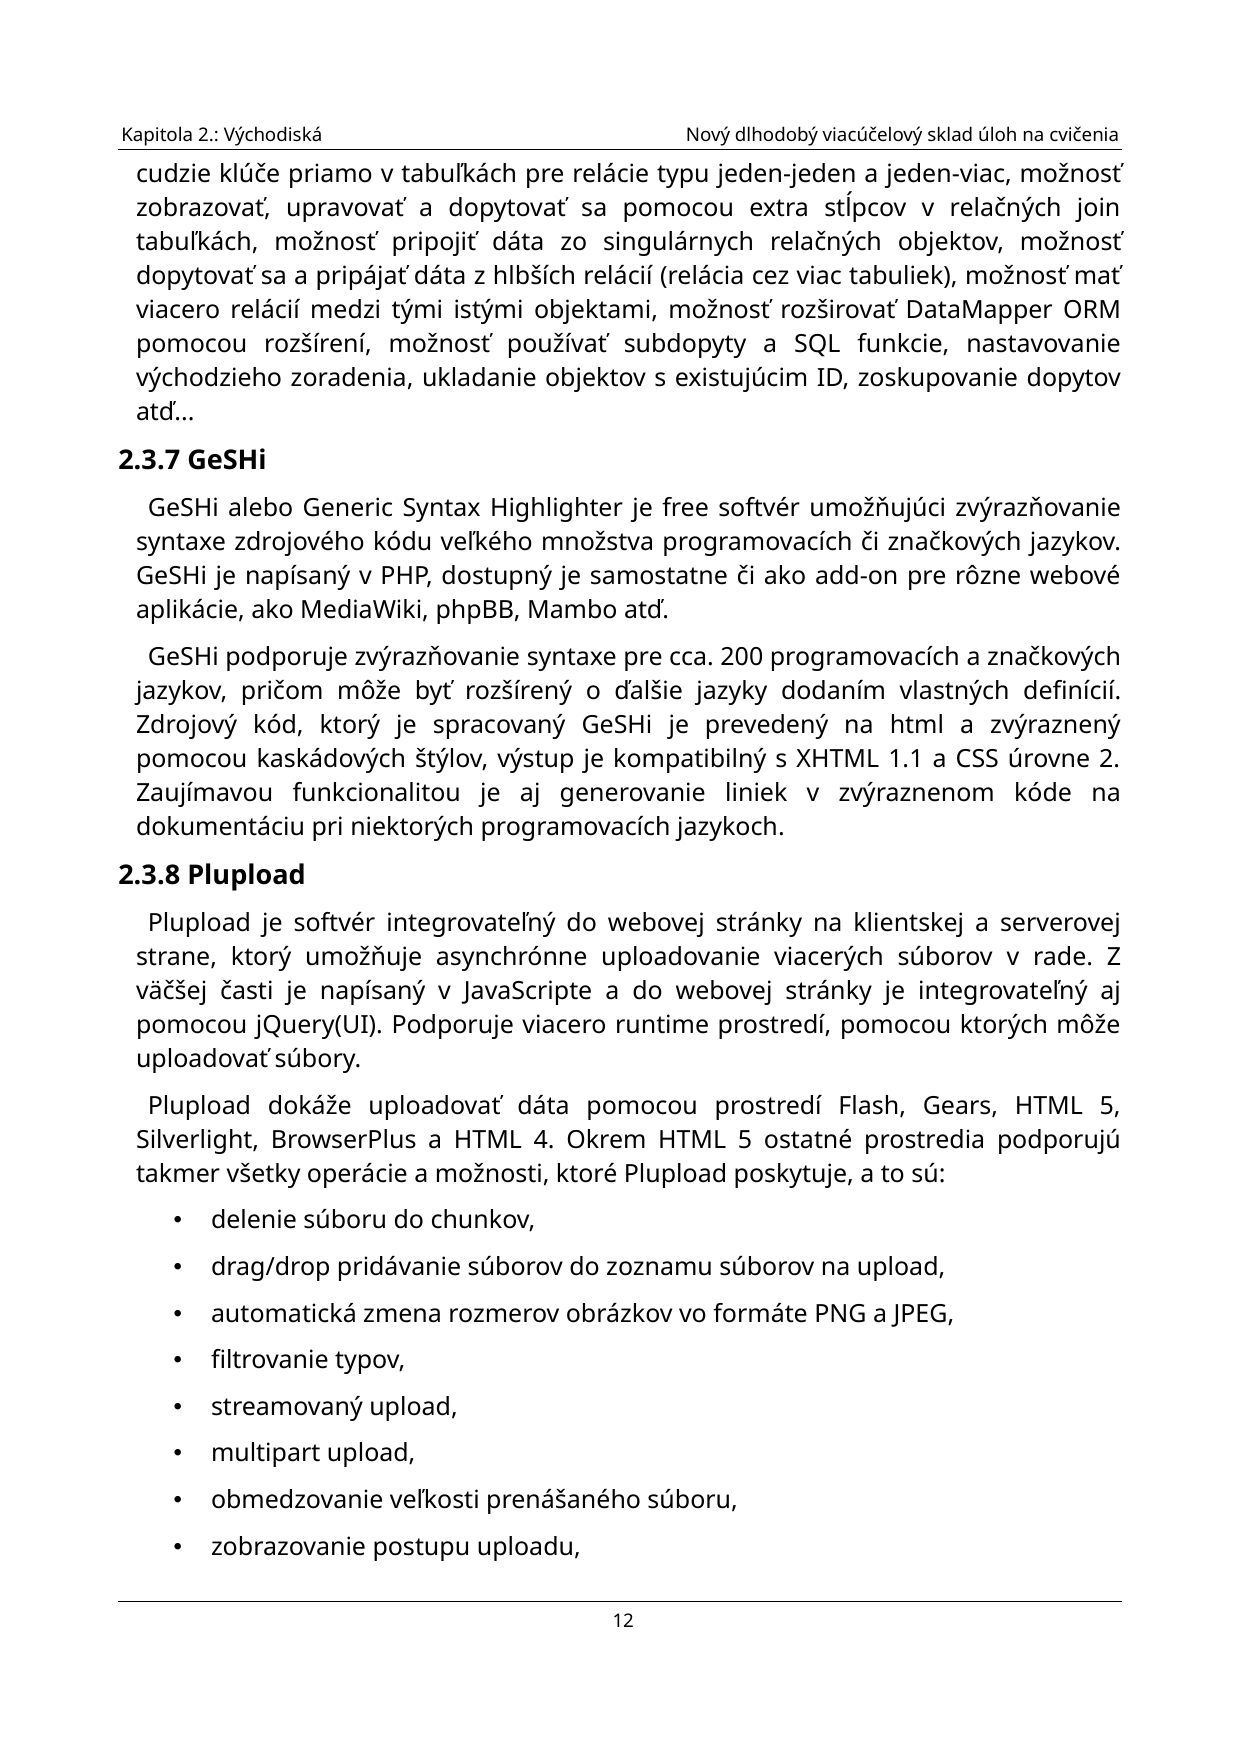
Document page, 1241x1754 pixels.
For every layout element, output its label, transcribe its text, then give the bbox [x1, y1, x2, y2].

list automatická zmena rozmerov obrázkov vo formáte PNG a JPEG, [173, 1295, 1122, 1329]
list streamovaný upload, [173, 1388, 1122, 1422]
list delenie súboru do chunkov, [173, 1202, 1122, 1236]
list zobrazovanie postupu uploadu, [173, 1528, 1122, 1562]
text cudzie klúče priamo v tabuľkách pre relácie typu jeden-jeden a jeden-viac, možnosť zobrazovať, upravovať a dopytovať sa pomocou extra stĺpcov v relačných join tabuľkách, možnosť pripojiť dáta zo singulárnych relačných objektov, možnosť dopytovať sa a pripájať dáta z hlbších relácií (relácia cez viac tabuliek), možnosť mať viacero relácií medzi tými istými objektami, možnosť rozširovať DataMapper ORM pomocou rozšírení, možnosť používať subdopyty a SQL funkcie, nastavovanie východzieho zoradenia, ukladanie objektov s existujúcim ID, zoskupovanie dopytov atď... [136, 156, 1122, 428]
subtitle Plupload [118, 855, 1122, 892]
list obmedzovanie veľkosti prenášaného súboru, [173, 1482, 1122, 1516]
list drag/drop pridávanie súborov do zoznamu súborov na upload, [173, 1249, 1122, 1283]
text Plupload dokáže uploadovať dáta pomocou prostredí Flash, Gears, HTML 5, Silverlight, BrowserPlus a HTML 4. Okrem HTML 5 ostatné prostredia podporujú takmer všetky operácie a možnosti, ktoré Plupload poskytuje, a to sú: [136, 1087, 1122, 1190]
list filtrovanie typov, [173, 1342, 1122, 1376]
list multipart upload, [173, 1435, 1122, 1469]
text GeSHi podporuje zvýrazňovanie syntaxe pre cca. 200 programovacích a značkových jazykov, pričom môže byť rozšírený o ďalšie jazyky dodaním vlastných definícií. Zdrojový kód, ktorý je spracovaný GeSHi je prevedený na html a zvýraznený pomocou kaskádových štýlov, výstup je kompatibilný s XHTML 1.1 a CSS úrovne 2. Zaujímavou funkcionalitou je aj generovanie liniek v zvýraznenom kóde na dokumentáciu pri niektorých programovacích jazykoch. [136, 638, 1122, 843]
text Plupload je softvér integrovateľný do webovej stránky na klientskej a serverovej strane, ktorý umožňuje asynchrónne uploadovanie viacerých súborov v rade. Z väčšej časti je napísaný v JavaScripte a do webovej stránky je integrovateľný aj pomocou jQuery(UI). Podporuje viacero runtime prostredí, pomocou ktorých môže uploadovať súbory. [136, 905, 1122, 1075]
subtitle GeSHi [118, 441, 1122, 477]
text GeSHi alebo Generic Syntax Highlighter je free softvér umožňujúci zvýrazňovanie syntaxe zdrojového kódu veľkého množstva programovacích či značkových jazykov. GeSHi je napísaný v PHP, dostupný je samostatne či ako add-on pre rôzne webové aplikácie, ako MediaWiki, phpBB, Mambo atď. [136, 490, 1122, 626]
